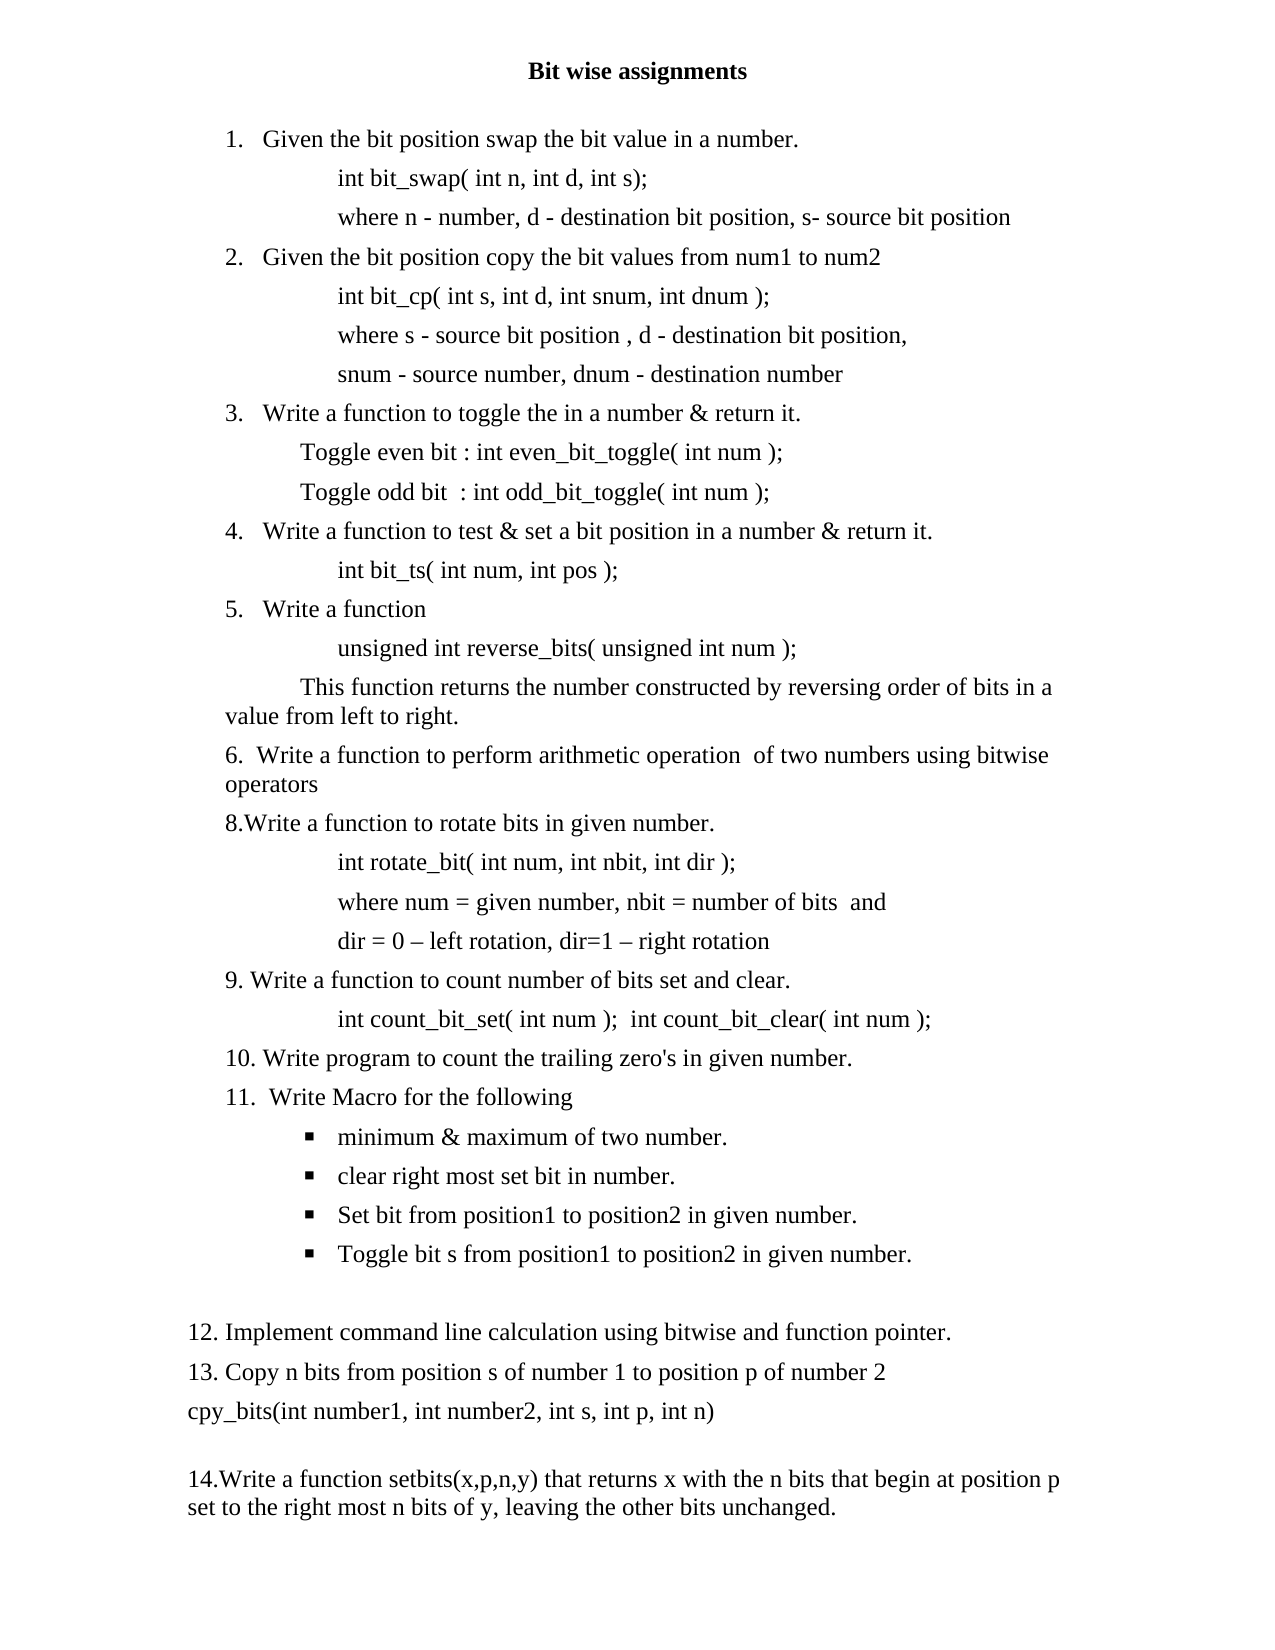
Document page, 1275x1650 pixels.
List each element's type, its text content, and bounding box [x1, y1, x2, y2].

list int count_bit_set( int num ); int count_bit_clear( int num ); [187, 1004, 1087, 1033]
list int rotate_bit( int num, int nbit, int dir ); [187, 847, 1087, 876]
list This function returns the number constructed by reversing order of bits in a value from left to right. [225, 672, 1087, 730]
list where num = given number, nbit = number of bits and [187, 887, 1087, 915]
list 9. Write a function to count number of bits set and clear. [225, 965, 1087, 994]
list clear right most set bit in number. [300, 1161, 1087, 1189]
text 14.Write a function setbits(x,p,n,y) that returns x with the n bits that begin at position p set to the right most n bits of y, leaving the other bits unchanged. [187, 1464, 1087, 1521]
text Toggle odd bit : int odd_bit_toggle( int num ); [300, 477, 1087, 505]
list Toggle bit s from position1 to position2 in given number. [300, 1239, 1087, 1268]
list int bit_cp( int s, int d, int snum, int dnum ); [187, 281, 1087, 309]
list Given the bit position copy the bit values from num1 to num2 [225, 242, 1087, 270]
list minimum & maximum of two number. [300, 1122, 1087, 1150]
text 13. Copy n bits from position s of number 1 to position p of number 2 [187, 1357, 1087, 1385]
list 6. Write a function to perform arithmetic operation of two numbers using bitwise operators [225, 740, 1087, 798]
list Write a function to toggle the in a number & return it. [225, 398, 1087, 427]
text cpy_bits(int number1, int number2, int s, int p, int n) [187, 1396, 1087, 1424]
list 11. Write Macro for the following [187, 1082, 1087, 1111]
list unsigned int reverse_bits( unsigned int num ); [187, 633, 1087, 662]
text 12. Implement command line calculation using bitwise and function pointer. [187, 1317, 1087, 1346]
list snum - source number, dnum - destination number [187, 359, 1087, 388]
list where n - number, d - destination bit position, s- source bit position [187, 202, 1087, 231]
list 10. Write program to count the trailing zero's in given number. [187, 1043, 1087, 1072]
list int bit_swap( int n, int d, int s); [187, 163, 1087, 192]
list Write a function [225, 594, 1087, 623]
list where s - source bit position , d - destination bit position, [187, 320, 1087, 349]
list Toggle even bit : int even_bit_toggle( int num ); [300, 437, 1087, 466]
list Set bit from position1 to position2 in given number. [300, 1200, 1087, 1229]
list dir = 0 – left rotation, dir=1 – right rotation [187, 926, 1087, 954]
list 8.Write a function to rotate bits in given number. [187, 808, 1087, 837]
list int bit_ts( int num, int pos ); [187, 555, 1087, 584]
list Write a function to test & set a bit position in a number & return it. [225, 516, 1087, 544]
list Given the bit position swap the bit value in a number. [225, 124, 1087, 153]
title Bit wise assignments [187, 56, 1087, 85]
